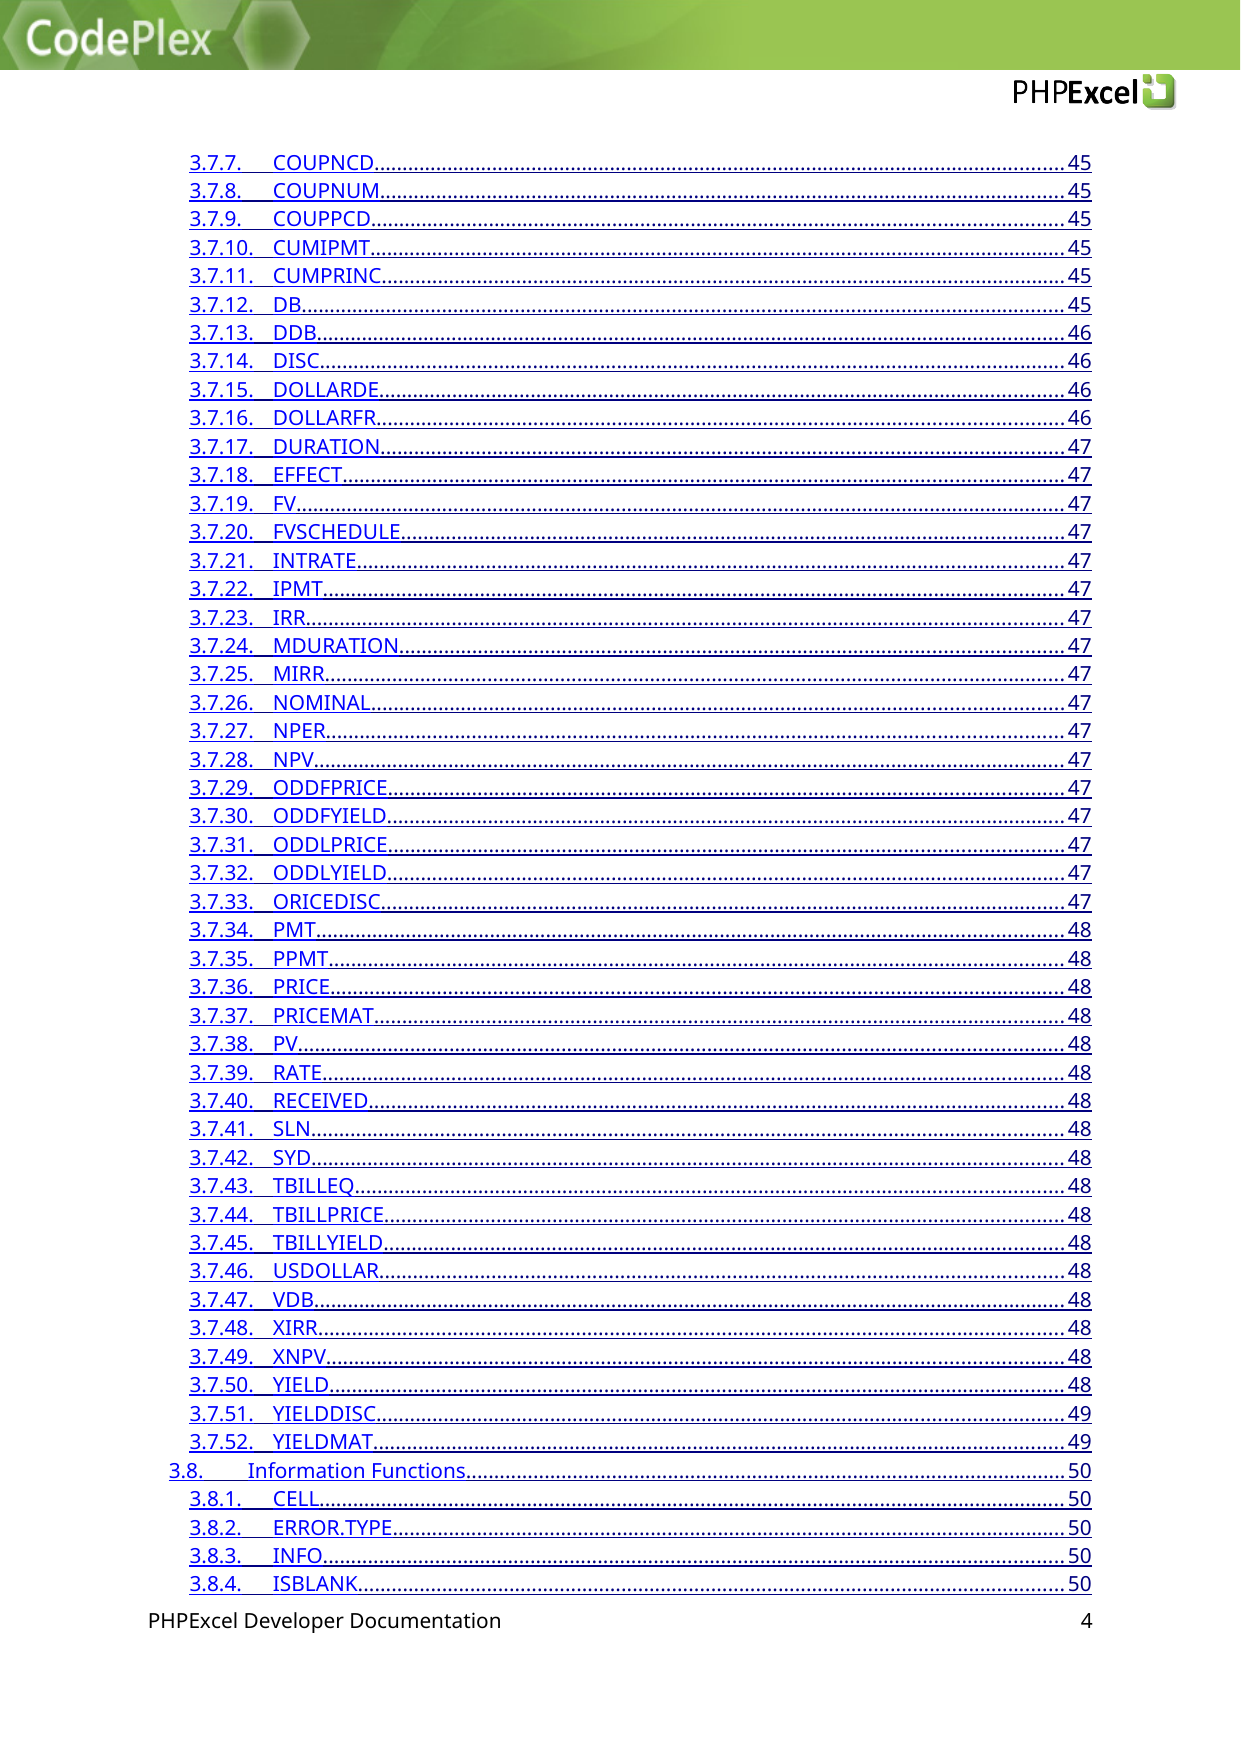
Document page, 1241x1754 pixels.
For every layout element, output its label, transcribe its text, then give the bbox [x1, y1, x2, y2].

text 3.7.11. CUMPRINC 45 [189, 261, 1093, 290]
text 3.8.1. CELL 50 [189, 1484, 1093, 1513]
text 3.7.28. NPV 47 [189, 745, 1093, 773]
text 3.7.20. FVSCHEDULE 47 [189, 517, 1093, 546]
text 3.7.17. DURATION 47 [189, 432, 1093, 460]
text 3.7.15. DOLLARDE 46 [189, 375, 1093, 403]
text 3.7.24. MDURATION 47 [189, 631, 1093, 659]
text 3.8.2. ERROR.TYPE 50 [189, 1513, 1093, 1541]
text 3.8.4. ISBLANK 50 [189, 1569, 1093, 1598]
text 3.7.10. CUMIPMT 45 [189, 233, 1093, 261]
text 3.7.8. COUPNUM 45 [189, 176, 1093, 204]
text 3.7.21. INTRATE 47 [189, 546, 1093, 574]
text 3.7.45. TBILLYIELD 48 [189, 1228, 1093, 1257]
text 3.7.40. RECEIVED 48 [189, 1086, 1093, 1114]
text 3.7.26. NOMINAL 47 [189, 688, 1093, 716]
text 3.7.37. PRICEMAT 48 [189, 1001, 1093, 1029]
text 3.7.30. ODDFYIELD 47 [189, 802, 1093, 830]
text 3.7.27. NPER 47 [189, 716, 1093, 745]
text 3.8. Information Functions 50 [168, 1456, 1093, 1484]
text 3.7.34. PMT 48 [189, 915, 1093, 944]
text 3.7.9. COUPPCD 45 [189, 204, 1093, 233]
text 3.7.32. ODDLYIELD 47 [189, 858, 1093, 887]
text 3.7.31. ODDLPRICE 47 [189, 830, 1093, 858]
text 3.7.36. PRICE 48 [189, 972, 1093, 1001]
text 3.7.49. XNPV 48 [189, 1342, 1093, 1370]
text 3.7.33. ORICEDISC 47 [189, 887, 1093, 915]
text 3.7.13. DDB 46 [189, 318, 1093, 347]
text 3.7.12. DB 45 [189, 290, 1093, 318]
text 3.7.47. VDB 48 [189, 1285, 1093, 1313]
text 3.7.22. IPMT 47 [189, 574, 1093, 603]
text 3.7.42. SYD 48 [189, 1143, 1093, 1171]
text 3.7.18. EFFECT 47 [189, 460, 1093, 489]
text 3.7.39. RATE 48 [189, 1058, 1093, 1086]
text 3.7.19. FV 47 [189, 489, 1093, 517]
text 3.7.38. PV 48 [189, 1029, 1093, 1058]
text 3.7.23. IRR 47 [189, 603, 1093, 631]
text 3.7.25. MIRR 47 [189, 659, 1093, 688]
text 3.7.16. DOLLARFR 46 [189, 403, 1093, 432]
text 3.7.41. SLN 48 [189, 1114, 1093, 1143]
text 3.7.7. COUPNCD 45 [189, 148, 1093, 176]
text 3.7.44. TBILLPRICE 48 [189, 1200, 1093, 1228]
text 3.7.14. DISC 46 [189, 347, 1093, 375]
text 3.7.46. USDOLLAR 48 [189, 1257, 1093, 1285]
text 3.7.43. TBILLEQ 48 [189, 1171, 1093, 1200]
text 3.7.50. YIELD 48 [189, 1370, 1093, 1399]
text 3.7.29. ODDFPRICE 47 [189, 773, 1093, 802]
text 3.8.3. INFO 50 [189, 1541, 1093, 1569]
text 3.7.35. PPMT 48 [189, 944, 1093, 972]
text 3.7.52. YIELDMAT 49 [189, 1427, 1093, 1456]
text 3.7.48. XIRR 48 [189, 1313, 1093, 1342]
text 3.7.51. YIELDDISC 49 [189, 1399, 1093, 1427]
